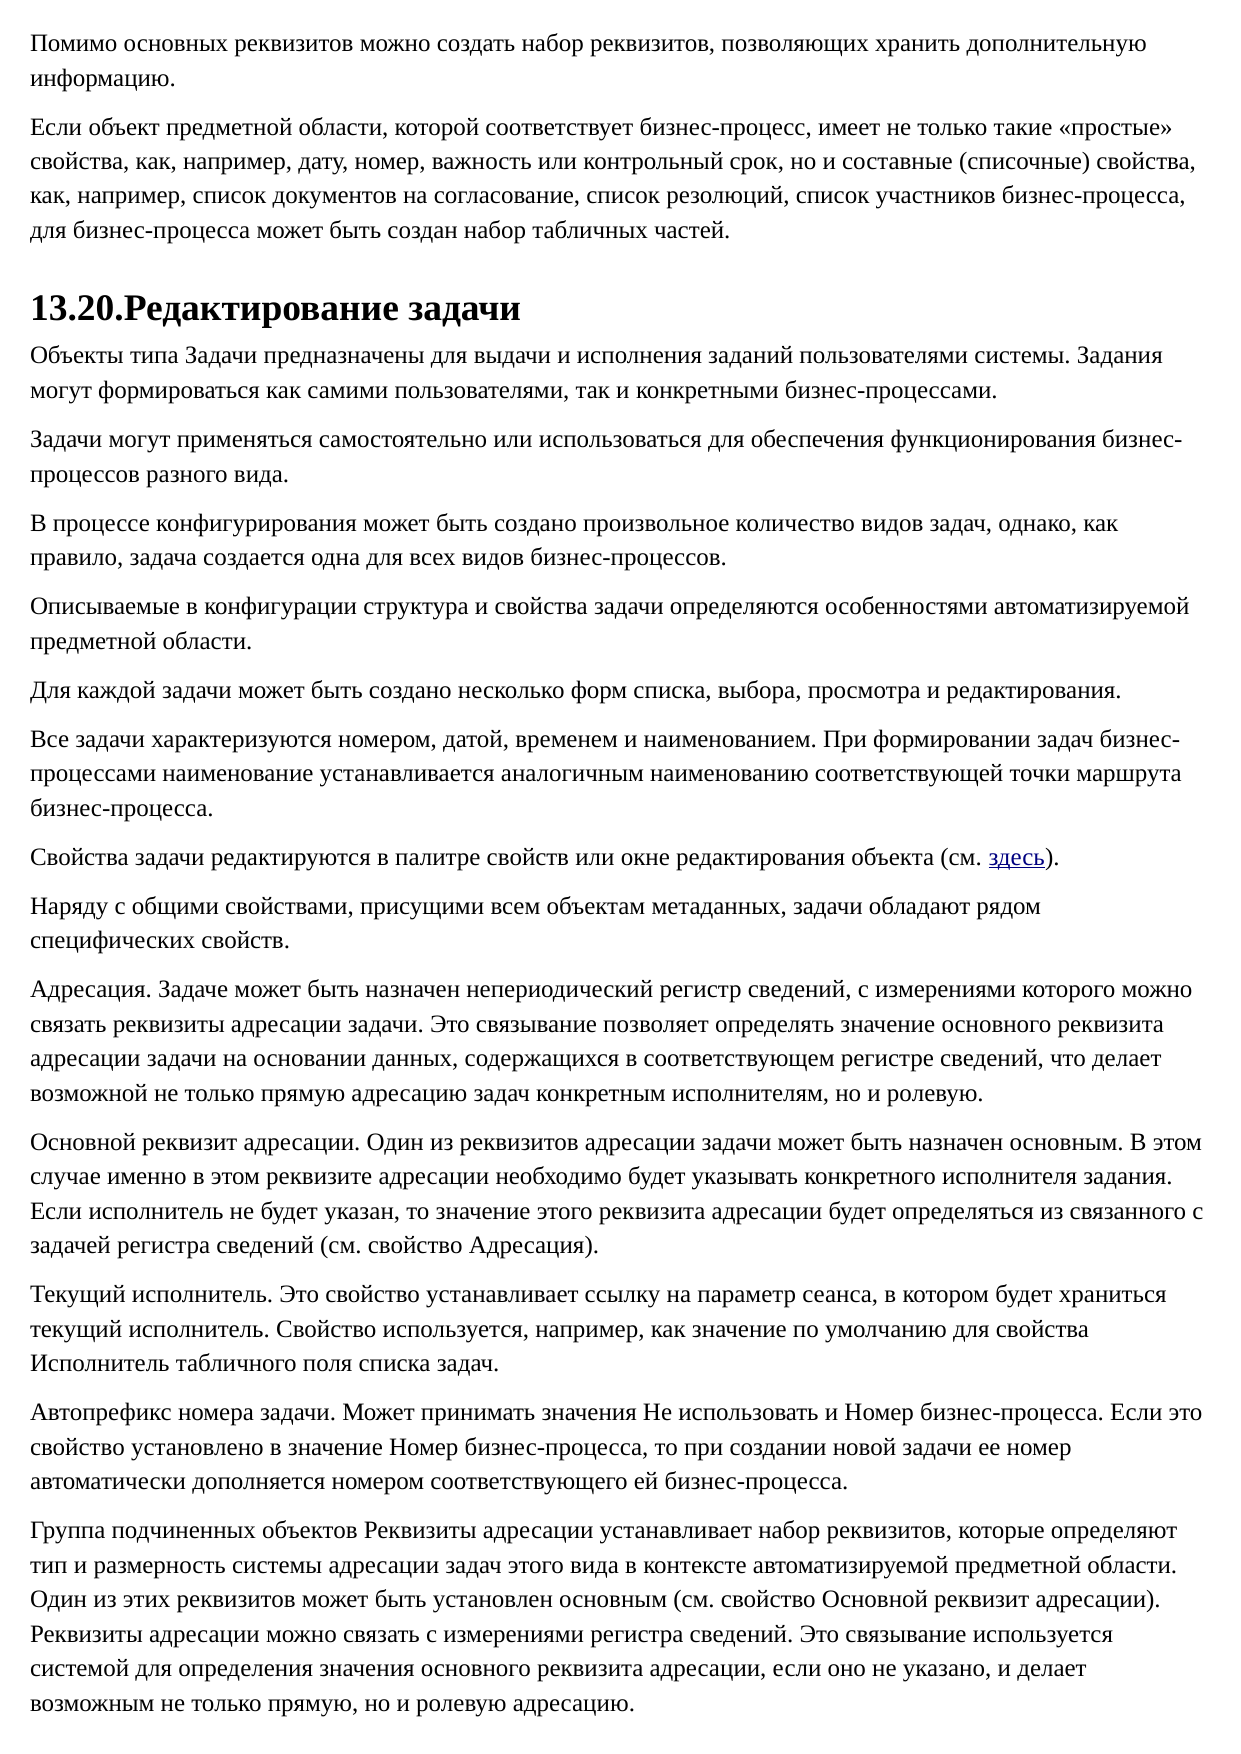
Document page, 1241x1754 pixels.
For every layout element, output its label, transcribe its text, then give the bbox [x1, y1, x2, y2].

text Текущий исполнитель. Это свойство устанавливает ссылку на параметр сеанса, в котором будет храниться текущий исполнитель. Свойство используется, например, как значение по умолчанию для свойства Исполнитель табличного поля списка задач. [30, 1279, 1211, 1377]
subtitle 13.20.Редактирование задачи [30, 285, 1211, 328]
text Свойства задачи редактируются в палитре свойств или окне редактирования объекта (см. здесь). [30, 842, 1211, 871]
text Для каждой задачи может быть создано несколько форм списка, выбора, просмотра и редактирования. [30, 675, 1211, 703]
text Помимо основных реквизитов можно создать набор реквизитов, позволяющих хранить дополнительную информацию. [30, 28, 1211, 91]
text Задачи могут применяться самостоятельно или использоваться для обеспечения функционирования бизнес-процессов разного вида. [30, 424, 1211, 487]
text В процессе конфигурирования может быть создано произвольное количество видов задач, однако, как правило, задача создается одна для всех видов бизнес-процессов. [30, 508, 1211, 571]
text Объекты типа Задачи предназначены для выдачи и исполнения заданий пользователями системы. Задания могут формироваться как самими пользователями, так и конкретными бизнес-процессами. [30, 341, 1211, 404]
text Основной реквизит адресации. Один из реквизитов адресации задачи может быть назначен основным. В этом случае именно в этом реквизите адресации необходимо будет указывать конкретного исполнителя задания. Если исполнитель не будет указан, то значение этого реквизита адресации будет определяться из связанного с задачей регистра сведений (см. свойство Адресация). [30, 1127, 1211, 1259]
text Адресация. Задаче может быть назначен непериодический регистр сведений, с измерениями которого можно связать реквизиты адресации задачи. Это связывание позволяет определять значение основного реквизита адресации задачи на основании данных, содержащихся в соответствующем регистре сведений, что делает возможной не только прямую адресацию задач конкретным исполнителям, но и ролевую. [30, 974, 1211, 1107]
text Автопрефикс номера задачи. Может принимать значения Не использовать и Номер бизнес-процесса. Если это свойство установлено в значение Номер бизнес-процесса, то при создании новой задачи ее номер автоматически дополняется номером соответствующего ей бизнес-процесса. [30, 1397, 1211, 1495]
text Если объект предметной области, которой соответствует бизнес-процесс, имеет не только такие «простые» свойства, как, например, дату, номер, важность или контрольный срок, но и составные (списочные) свойства, как, например, список документов на согласование, список резолюций, список участников бизнес-процесса, для бизнес-процесса может быть создан набор табличных частей. [30, 112, 1211, 244]
text Наряду с общими свойствами, присущими всем объектам метаданных, задачи обладают рядом специфических свойств. [30, 891, 1211, 954]
text Все задачи характеризуются номером, датой, временем и наименованием. При формировании задач бизнес-процессами наименование устанавливается аналогичным наименованию соответствующей точки маршрута бизнес-процесса. [30, 724, 1211, 822]
text Описываемые в конфигурации структура и свойства задачи определяются особенностями автоматизируемой предметной области. [30, 591, 1211, 654]
text Группа подчиненных объектов Реквизиты адресации устанавливает набор реквизитов, которые определяют тип и размерность системы адресации задач этого вида в контексте автоматизируемой предметной области. Один из этих реквизитов может быть установлен основным (см. свойство Основной реквизит адресации). Реквизиты адресации можно связать с измерениями регистра сведений. Это связывание используется системой для определения значения основного реквизита адресации, если оно не указано, и делает возможным не только прямую, но и ролевую адресацию. [30, 1516, 1211, 1717]
